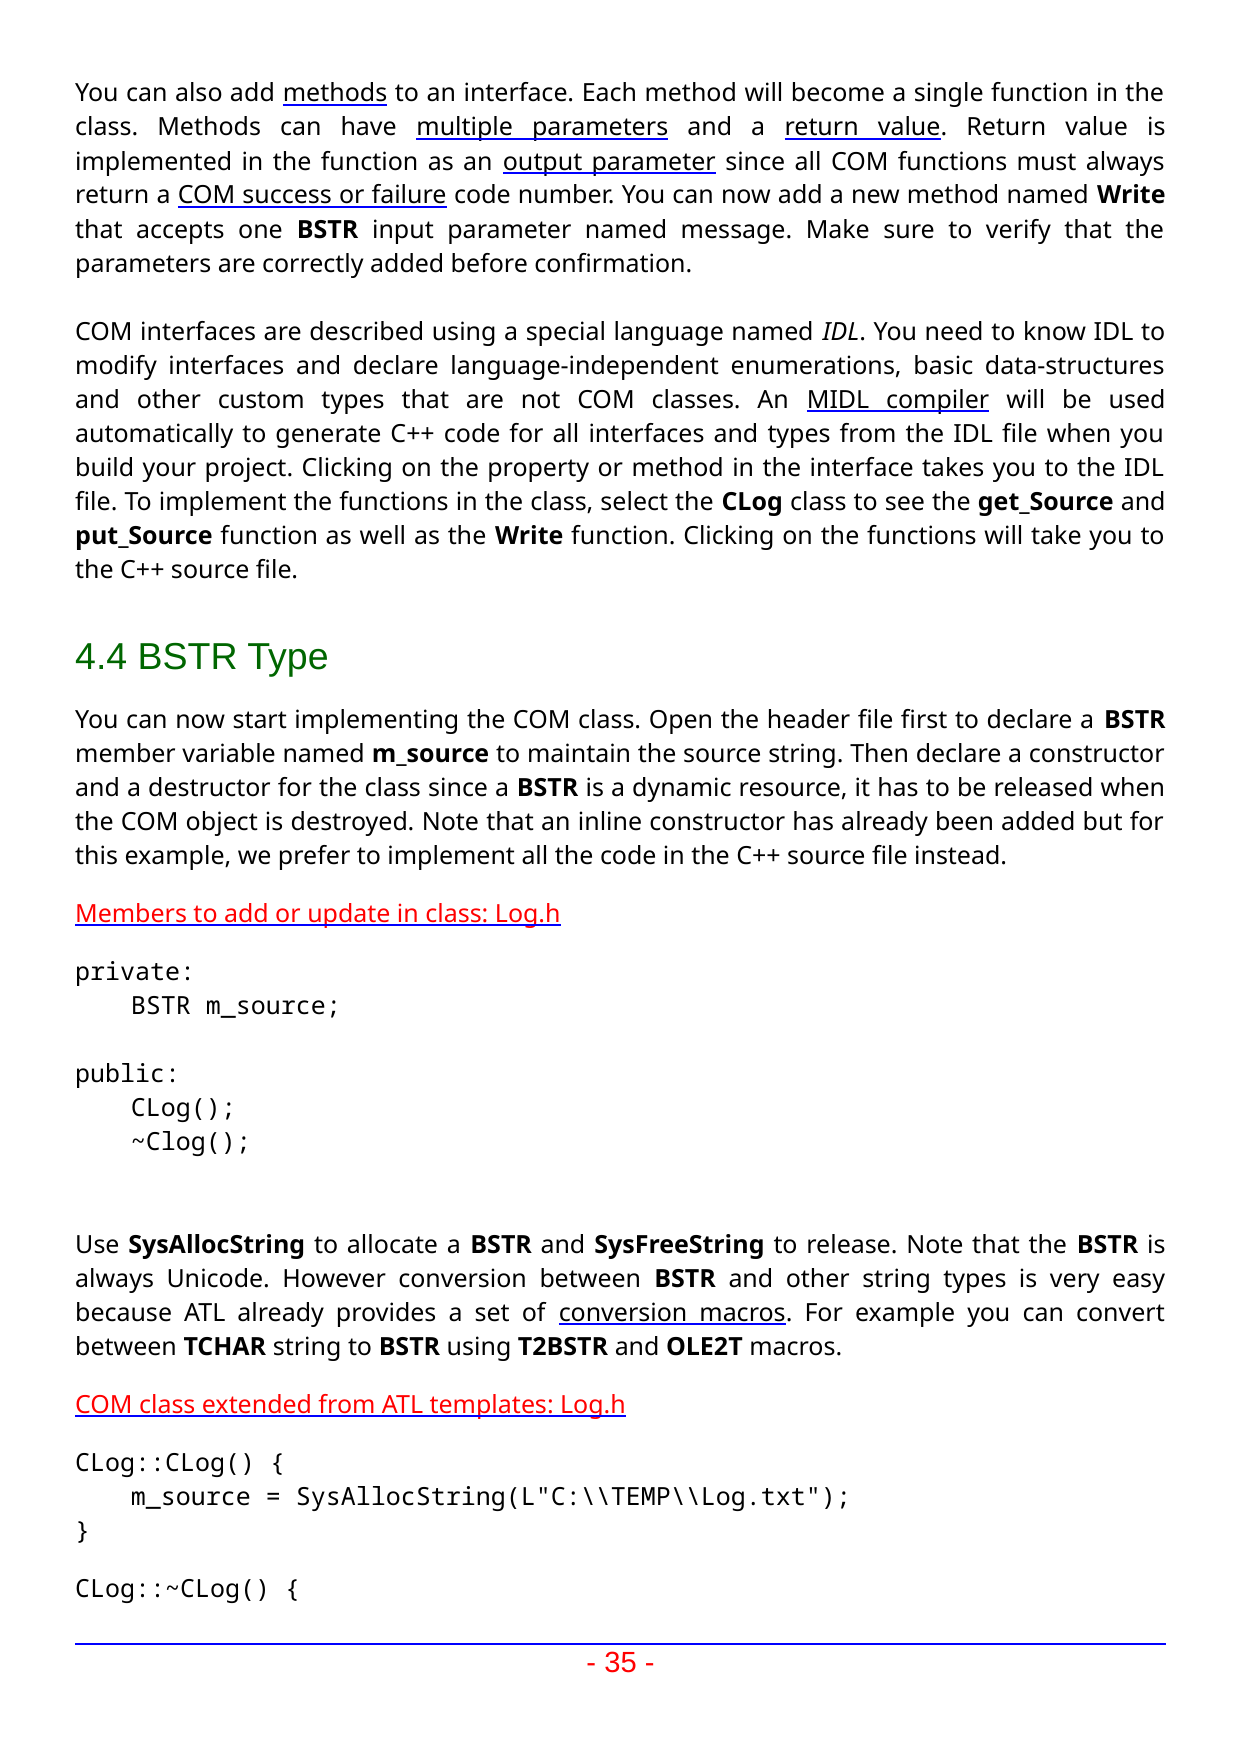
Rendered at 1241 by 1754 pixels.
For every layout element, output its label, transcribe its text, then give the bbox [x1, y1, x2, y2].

text ~Clog(); [75, 1124, 1166, 1158]
text public: [75, 1056, 1166, 1090]
text private: [75, 954, 1166, 988]
text COM interfaces are described using a special language named IDL. You need to know IDL to modify interfaces and declare language-independent enumerations, basic data-structures and other custom types that are not COM classes. An MIDL compiler will be used automatically to generate C++ code for all interfaces and types from the IDL file when you build your project. Clicking on the property or method in the interface takes you to the IDL file. To implement the functions in the class, select the CLog class to see the get_Source and put_Source function as well as the Write function. Clicking on the functions will take you to the C++ source file. [75, 313, 1166, 586]
text 4.4 BSTR Type [75, 634, 1166, 677]
text Members to add or update in class: Log.h [75, 896, 1166, 930]
text m_source = SysAllocString(L"C:\\TEMP\\Log.txt"); [75, 1479, 1166, 1513]
text You can now start implementing the COM class. Open the header file first to declare a BSTR member variable named m_source to maintain the source string. Then declare a constructor and a destructor for the class since a BSTR is a dynamic resource, it has to be released when the COM object is destroyed. Note that an inline constructor has already been added but for this example, we prefer to implement all the code in the C++ source file instead. [75, 701, 1166, 872]
text CLog(); [75, 1090, 1166, 1124]
text COM class extended from ATL templates: Log.h [75, 1387, 1166, 1421]
text BSTR m_source; [75, 988, 1166, 1022]
text You can also add methods to an interface. Each method will become a single function in the class. Methods can have multiple parameters and a return value. Return value is implemented in the function as an output parameter since all COM functions must always return a COM success or failure code number. You can now add a new method named Write that accepts one BSTR input parameter named message. Make sure to verify that the parameters are correctly added before confirmation. [75, 75, 1166, 279]
text Use SysAllocString to allocate a BSTR and SysFreeString to release. Note that the BSTR is always Unicode. However conversion between BSTR and other string types is very easy because ATL already provides a set of conversion macros. For example you can convert between TCHAR string to BSTR using T2BSTR and OLE2T macros. [75, 1226, 1166, 1362]
text CLog::CLog() { [75, 1445, 1166, 1479]
text CLog::~CLog() { [75, 1571, 1166, 1605]
text } [75, 1513, 1166, 1547]
